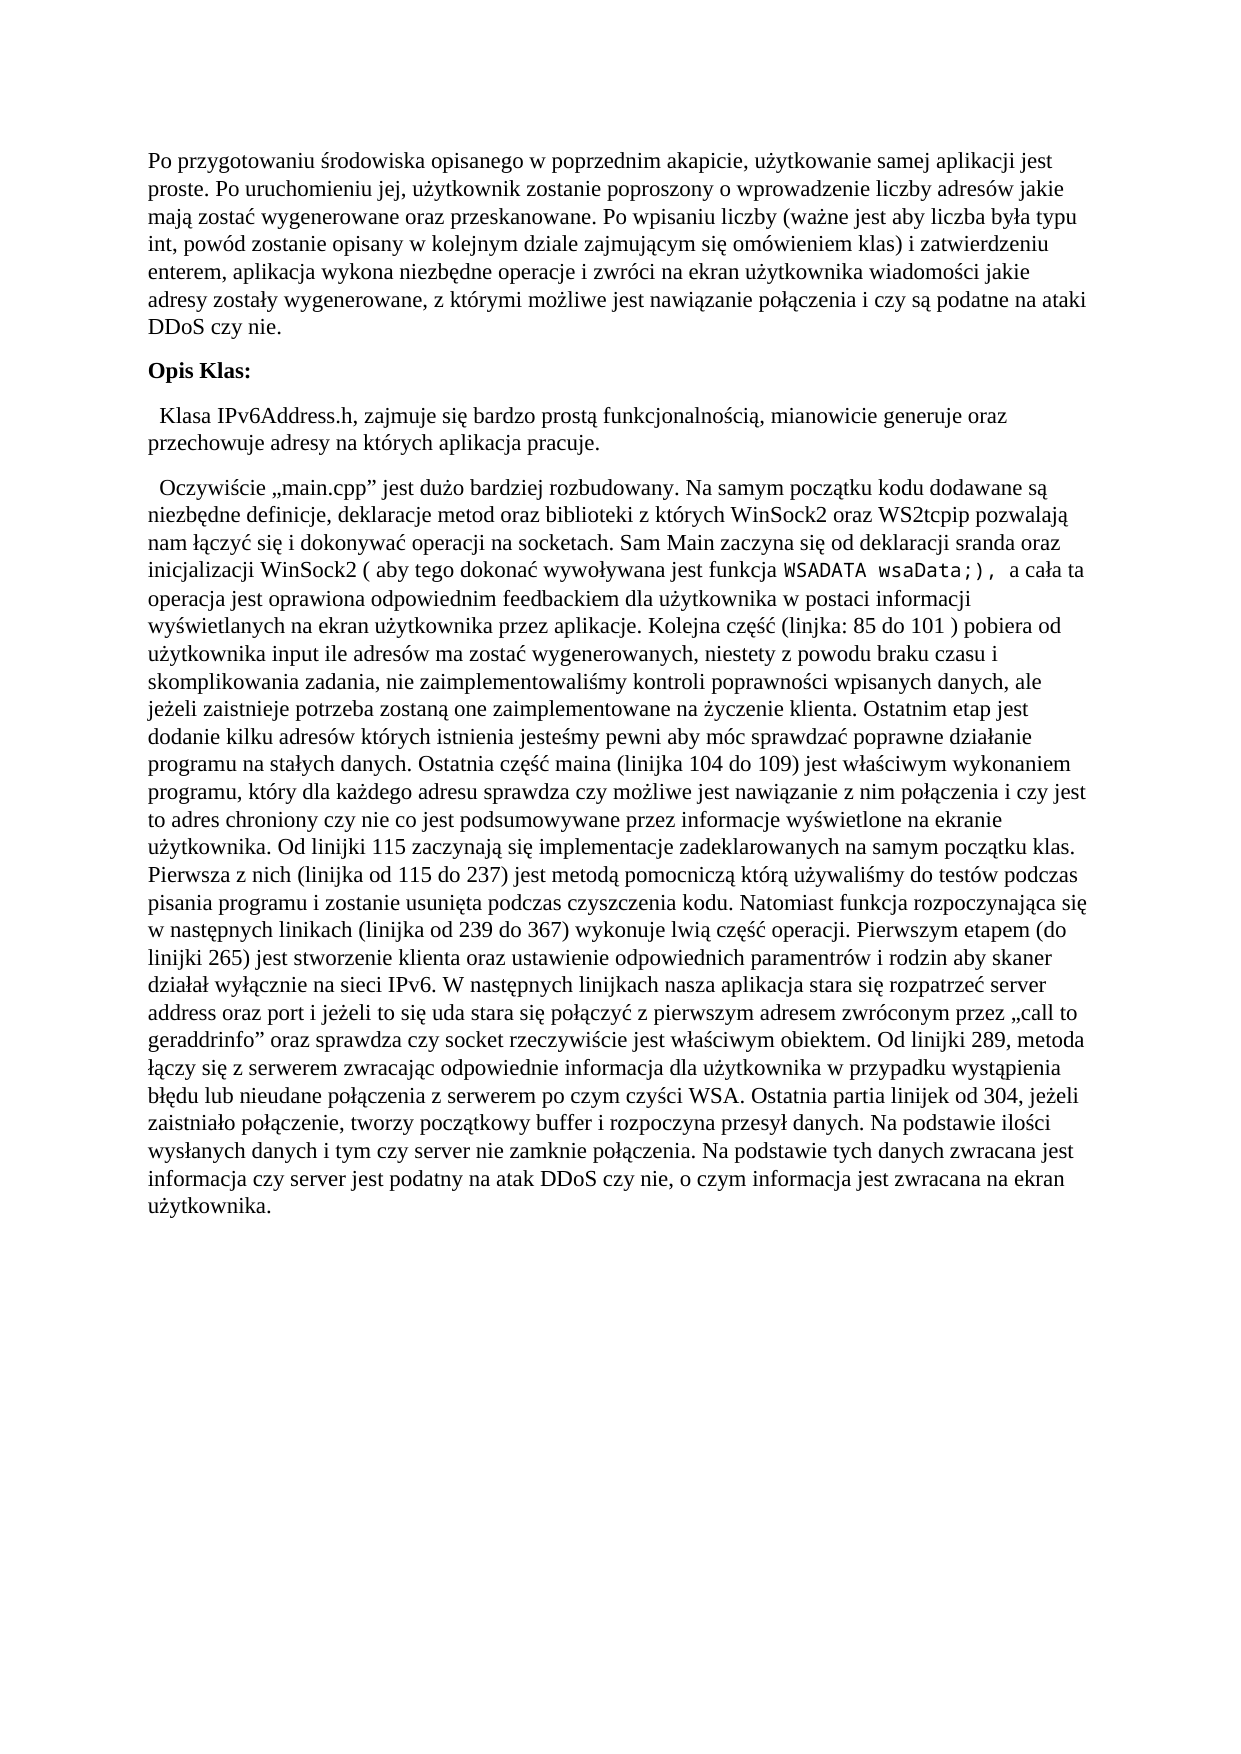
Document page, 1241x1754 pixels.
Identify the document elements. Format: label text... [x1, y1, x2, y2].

text Oczywiście „main.cpp” jest dużo bardziej rozbudowany. Na samym początku kodu dodawane są niezbędne definicje, deklaracje metod oraz biblioteki z których WinSock2 oraz WS2tcpip pozwalają nam łączyć się i dokonywać operacji na socketach. Sam Main zaczyna się od deklaracji sranda oraz inicjalizacji WinSock2 ( aby tego dokonać wywoływana jest funkcja WSADATA wsaData;), a cała ta operacja jest oprawiona odpowiednim feedbackiem dla użytkownika w postaci informacji wyświetlanych na ekran użytkownika przez aplikacje. Kolejna część (linjka: 85 do 101 ) pobiera od użytkownika input ile adresów ma zostać wygenerowanych, niestety z powodu braku czasu i skomplikowania zadania, nie zaimplementowaliśmy kontroli poprawności wpisanych danych, ale jeżeli zaistnieje potrzeba zostaną one zaimplementowane na życzenie klienta. Ostatnim etap jest dodanie kilku adresów których istnienia jesteśmy pewni aby móc sprawdzać poprawne działanie programu na stałych danych. Ostatnia część maina (linijka 104 do 109) jest właściwym wykonaniem programu, który dla każdego adresu sprawdza czy możliwe jest nawiązanie z nim połączenia i czy jest to adres chroniony czy nie co jest podsumowywane przez informacje wyświetlone na ekranie użytkownika. Od linijki 115 zaczynają się implementacje zadeklarowanych na samym początku klas. Pierwsza z nich (linijka od 115 do 237) jest metodą pomocniczą którą używaliśmy do testów podczas pisania programu i zostanie usunięta podczas czyszczenia kodu. Natomiast funkcja rozpoczynająca się w następnych linikach (linijka od 239 do 367) wykonuje lwią część operacji. Pierwszym etapem (do linijki 265) jest stworzenie klienta oraz ustawienie odpowiednich paramentrów i rodzin aby skaner działał wyłącznie na sieci IPv6. W następnych linijkach nasza aplikacja stara się rozpatrzeć server address oraz port i jeżeli to się uda stara się połączyć z pierwszym adresem zwróconym przez „call to geraddrinfo” oraz sprawdza czy socket rzeczywiście jest właściwym obiektem. Od linijki 289, metoda łączy się z serwerem zwracając odpowiednie informacja dla użytkownika w przypadku wystąpienia błędu lub nieudane połączenia z serwerem po czym czyści WSA. Ostatnia partia linijek od 304, jeżeli zaistniało połączenie, tworzy początkowy buffer i rozpoczyna przesył danych. Na podstawie ilości wysłanych danych i tym czy server nie zamknie połączenia. Na podstawie tych danych zwracana jest informacja czy server jest podatny na atak DDoS czy nie, o czym informacja jest zwracana na ekran użytkownika. [148, 474, 1093, 1218]
text Po przygotowaniu środowiska opisanego w poprzednim akapicie, użytkowanie samej aplikacji jest proste. Po uruchomieniu jej, użytkownik zostanie poproszony o wprowadzenie liczby adresów jakie mają zostać wygenerowane oraz przeskanowane. Po wpisaniu liczby (ważne jest aby liczba była typu int, powód zostanie opisany w kolejnym dziale zajmującym się omówieniem klas) i zatwierdzeniu enterem, aplikacja wykona niezbędne operacje i zwróci na ekran użytkownika wiadomości jakie adresy zostały wygenerowane, z którymi możliwe jest nawiązanie połączenia i czy są podatne na ataki DDoS czy nie. [148, 148, 1093, 339]
text Opis Klas: [148, 357, 1093, 384]
text Klasa IPv6Address.h, zajmuje się bardzo prostą funkcjonalnością, mianowicie generuje oraz przechowuje adresy na których aplikacja pracuje. [148, 402, 1093, 456]
